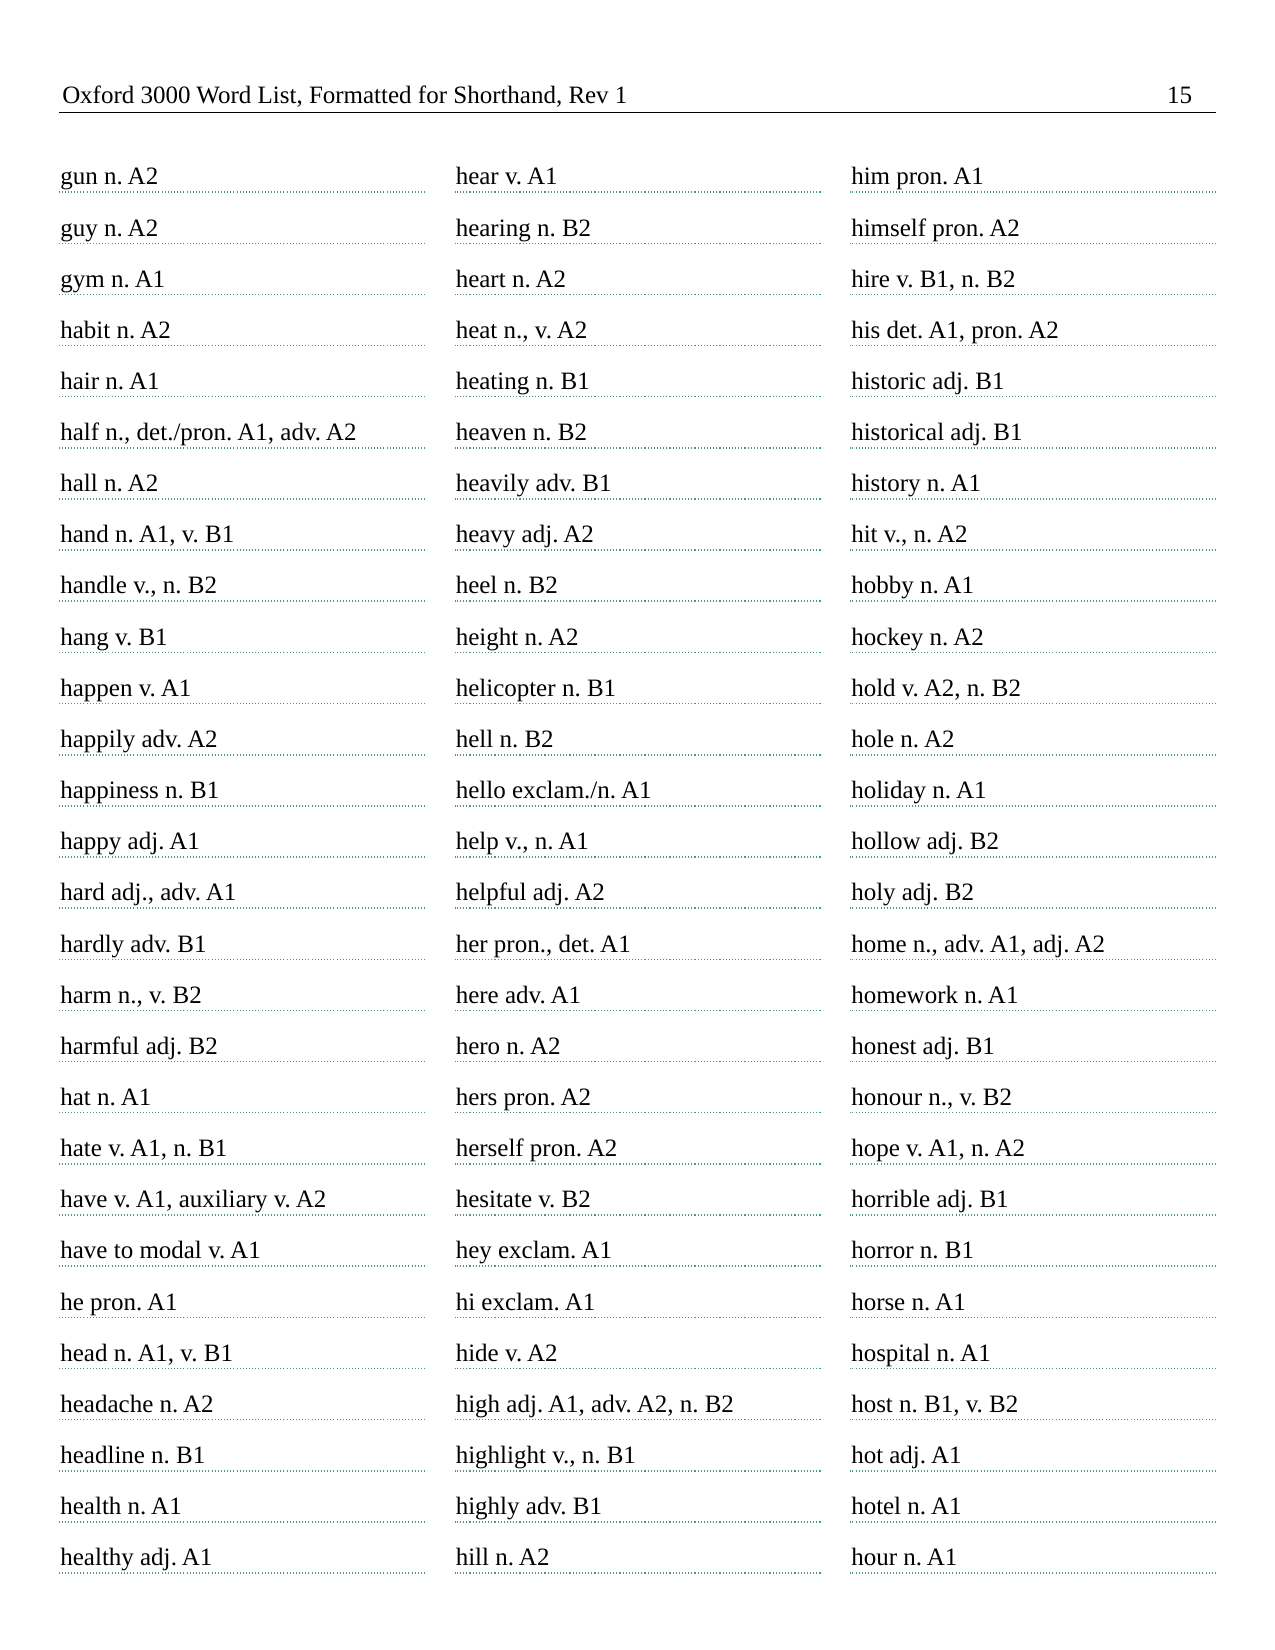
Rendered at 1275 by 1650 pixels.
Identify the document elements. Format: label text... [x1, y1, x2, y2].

text headache n. A2 [59, 1369, 425, 1420]
text himself pron. A2 [850, 193, 1216, 244]
text heaven n. B2 [454, 397, 821, 449]
text highly adv. B1 [454, 1472, 821, 1523]
text hope v. A1, n. A2 [850, 1113, 1216, 1165]
text helicopter n. B1 [454, 653, 821, 704]
text historic adj. B1 [850, 346, 1216, 397]
text home n., adv. A1, adj. A2 [850, 909, 1216, 960]
text heavy adj. A2 [454, 500, 821, 551]
text hobby n. A1 [850, 551, 1216, 602]
text hour n. A1 [850, 1523, 1216, 1574]
text heating n. B1 [454, 346, 821, 397]
text his det. A1, pron. A2 [850, 295, 1216, 346]
text hard adj., adv. A1 [59, 858, 425, 909]
text have v. A1, auxiliary v. A2 [59, 1165, 425, 1216]
text hide v. A2 [454, 1318, 821, 1369]
text hearing n. B2 [454, 193, 821, 244]
text gun n. A2 [59, 142, 425, 193]
text holy adj. B2 [850, 858, 1216, 909]
text horrible adj. B1 [850, 1165, 1216, 1216]
text gym n. A1 [59, 244, 425, 295]
text hill n. A2 [454, 1523, 821, 1574]
text hire v. B1, n. B2 [850, 244, 1216, 295]
text hit v., n. A2 [850, 500, 1216, 551]
text hang v. B1 [59, 602, 425, 653]
text hesitate v. B2 [454, 1165, 821, 1216]
text happiness n. B1 [59, 756, 425, 807]
text hospital n. A1 [850, 1318, 1216, 1369]
text headline n. B1 [59, 1420, 425, 1472]
text habit n. A2 [59, 295, 425, 346]
text honest adj. B1 [850, 1011, 1216, 1062]
text hero n. A2 [454, 1011, 821, 1062]
text hotel n. A1 [850, 1472, 1216, 1523]
text happily adv. A2 [59, 704, 425, 756]
text harmful adj. B2 [59, 1011, 425, 1062]
text highlight v., n. B1 [454, 1420, 821, 1472]
text guy n. A2 [59, 193, 425, 244]
text hand n. A1, v. B1 [59, 500, 425, 551]
text hat n. A1 [59, 1062, 425, 1113]
text host n. B1, v. B2 [850, 1369, 1216, 1420]
text happen v. A1 [59, 653, 425, 704]
text hey exclam. A1 [454, 1216, 821, 1267]
text head n. A1, v. B1 [59, 1318, 425, 1369]
text heel n. B2 [454, 551, 821, 602]
text height n. A2 [454, 602, 821, 653]
text heat n., v. A2 [454, 295, 821, 346]
text herself pron. A2 [454, 1113, 821, 1165]
text horror n. B1 [850, 1216, 1216, 1267]
text handle v., n. B2 [59, 551, 425, 602]
text healthy adj. A1 [59, 1523, 425, 1574]
text hardly adv. B1 [59, 909, 425, 960]
text help v., n. A1 [454, 807, 821, 858]
text happy adj. A1 [59, 807, 425, 858]
text high adj. A1, adv. A2, n. B2 [454, 1369, 821, 1420]
text hi exclam. A1 [454, 1267, 821, 1318]
text hole n. A2 [850, 704, 1216, 756]
text helpful adj. A2 [454, 858, 821, 909]
text hall n. A2 [59, 449, 425, 500]
text heart n. A2 [454, 244, 821, 295]
text her pron., det. A1 [454, 909, 821, 960]
text horse n. A1 [850, 1267, 1216, 1318]
text here adv. A1 [454, 960, 821, 1011]
text hate v. A1, n. B1 [59, 1113, 425, 1165]
text hollow adj. B2 [850, 807, 1216, 858]
text hockey n. A2 [850, 602, 1216, 653]
text hair n. A1 [59, 346, 425, 397]
text have to modal v. A1 [59, 1216, 425, 1267]
text holiday n. A1 [850, 756, 1216, 807]
text hers pron. A2 [454, 1062, 821, 1113]
text heavily adv. B1 [454, 449, 821, 500]
text historical adj. B1 [850, 397, 1216, 449]
text hear v. A1 [454, 142, 821, 193]
text hot adj. A1 [850, 1420, 1216, 1472]
text him pron. A1 [850, 142, 1216, 193]
text honour n., v. B2 [850, 1062, 1216, 1113]
text homework n. A1 [850, 960, 1216, 1011]
text harm n., v. B2 [59, 960, 425, 1011]
text he pron. A1 [59, 1267, 425, 1318]
text half n., det./pron. A1, adv. A2 [59, 397, 425, 449]
text history n. A1 [850, 449, 1216, 500]
text hold v. A2, n. B2 [850, 653, 1216, 704]
text hell n. B2 [454, 704, 821, 756]
text health n. A1 [59, 1472, 425, 1523]
text hello exclam./n. A1 [454, 756, 821, 807]
